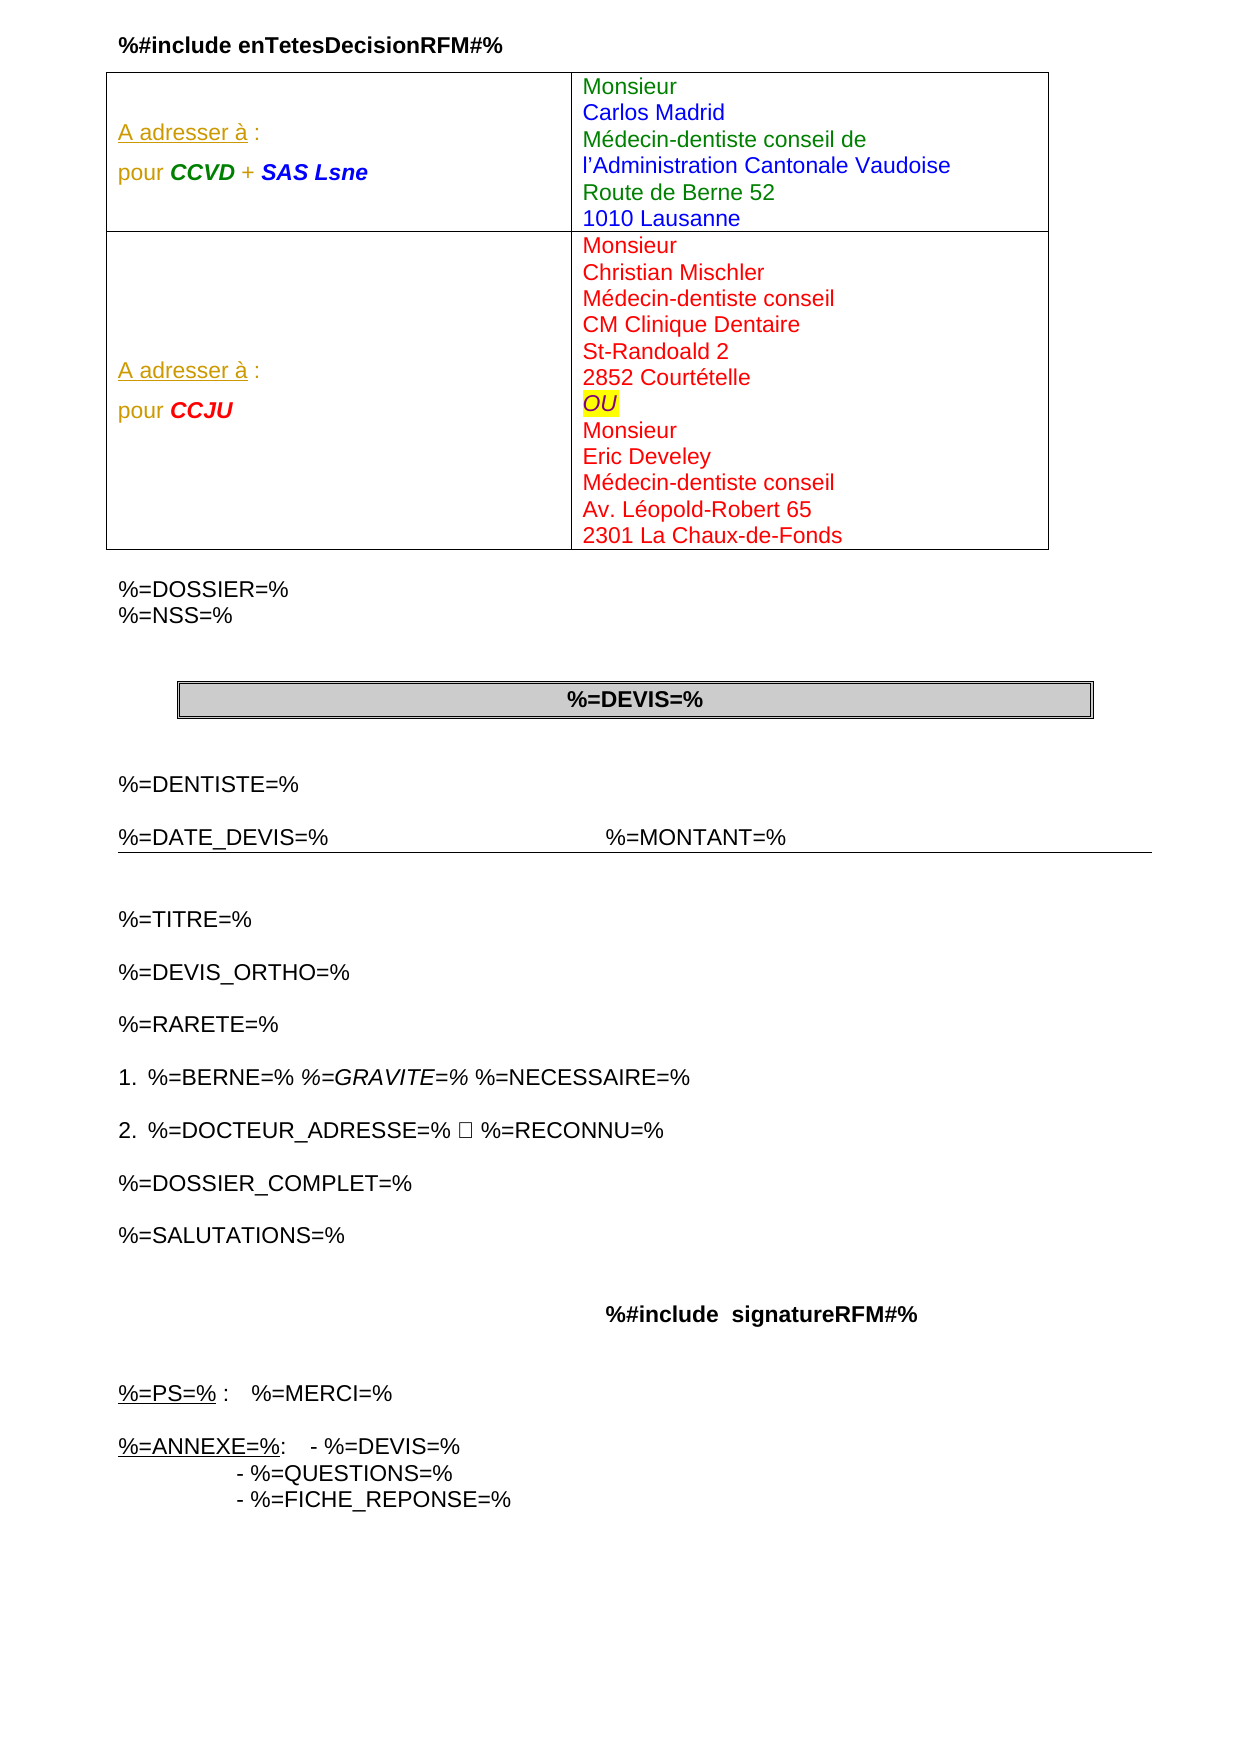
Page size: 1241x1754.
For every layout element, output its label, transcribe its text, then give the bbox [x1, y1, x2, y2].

text %=PS=% : %=MERCI=% [118, 1380, 1152, 1407]
text %=NSS=% [118, 602, 1033, 628]
text %#include signatureRFM#% [118, 1301, 1152, 1328]
text - %=QUESTIONS=% [118, 1459, 1152, 1486]
table_cell A adresser à : pour CCJU [107, 232, 571, 548]
text %=ANNEXE=%: - %=DEVIS=% [118, 1433, 1152, 1459]
text %#include enTetesDecisionRFM#% [118, 32, 1152, 59]
table_header A adresser à : pour CCVD + SAS Lsne [107, 73, 571, 231]
table_cell Monsieur Christian Mischler Médecin-dentiste conseil CM Clinique Dentaire St-Randoald 2 2852 Courtételle ou Monsieur Eric Develey Médecin-dentiste conseil Av. Léopold-Robert 65 2301 La Chaux-de-Fonds [572, 232, 1048, 548]
text %=TITRE=% [118, 906, 1152, 932]
text %=DENTISTE=% [118, 771, 1152, 797]
list %=BERNE=% %=GRAVITE=% %=NECESSAIRE=% [118, 1064, 1152, 1091]
text %=DEVIS_ORTHO=% [118, 959, 1152, 985]
text %=RARETE=% [118, 1011, 1152, 1038]
table_header Monsieur Carlos Madrid Médecin-dentiste conseil de l’Administration Cantonale Vaudoise Route de Berne 52 1010 Lausanne [572, 73, 1048, 231]
text - %=FICHE_REPONSE=% [118, 1486, 1152, 1512]
text %=SALUTATIONS=% [118, 1222, 1152, 1249]
text %=DOSSIER=% [118, 576, 1152, 602]
text %=DATE_DEVIS=% %=MONTANT=% [118, 824, 1152, 852]
text %=DOSSIER_COMPLET=% [118, 1169, 1152, 1196]
list %=DOCTEUR_ADRESSE=%  %=RECONNU=% [118, 1117, 1152, 1143]
